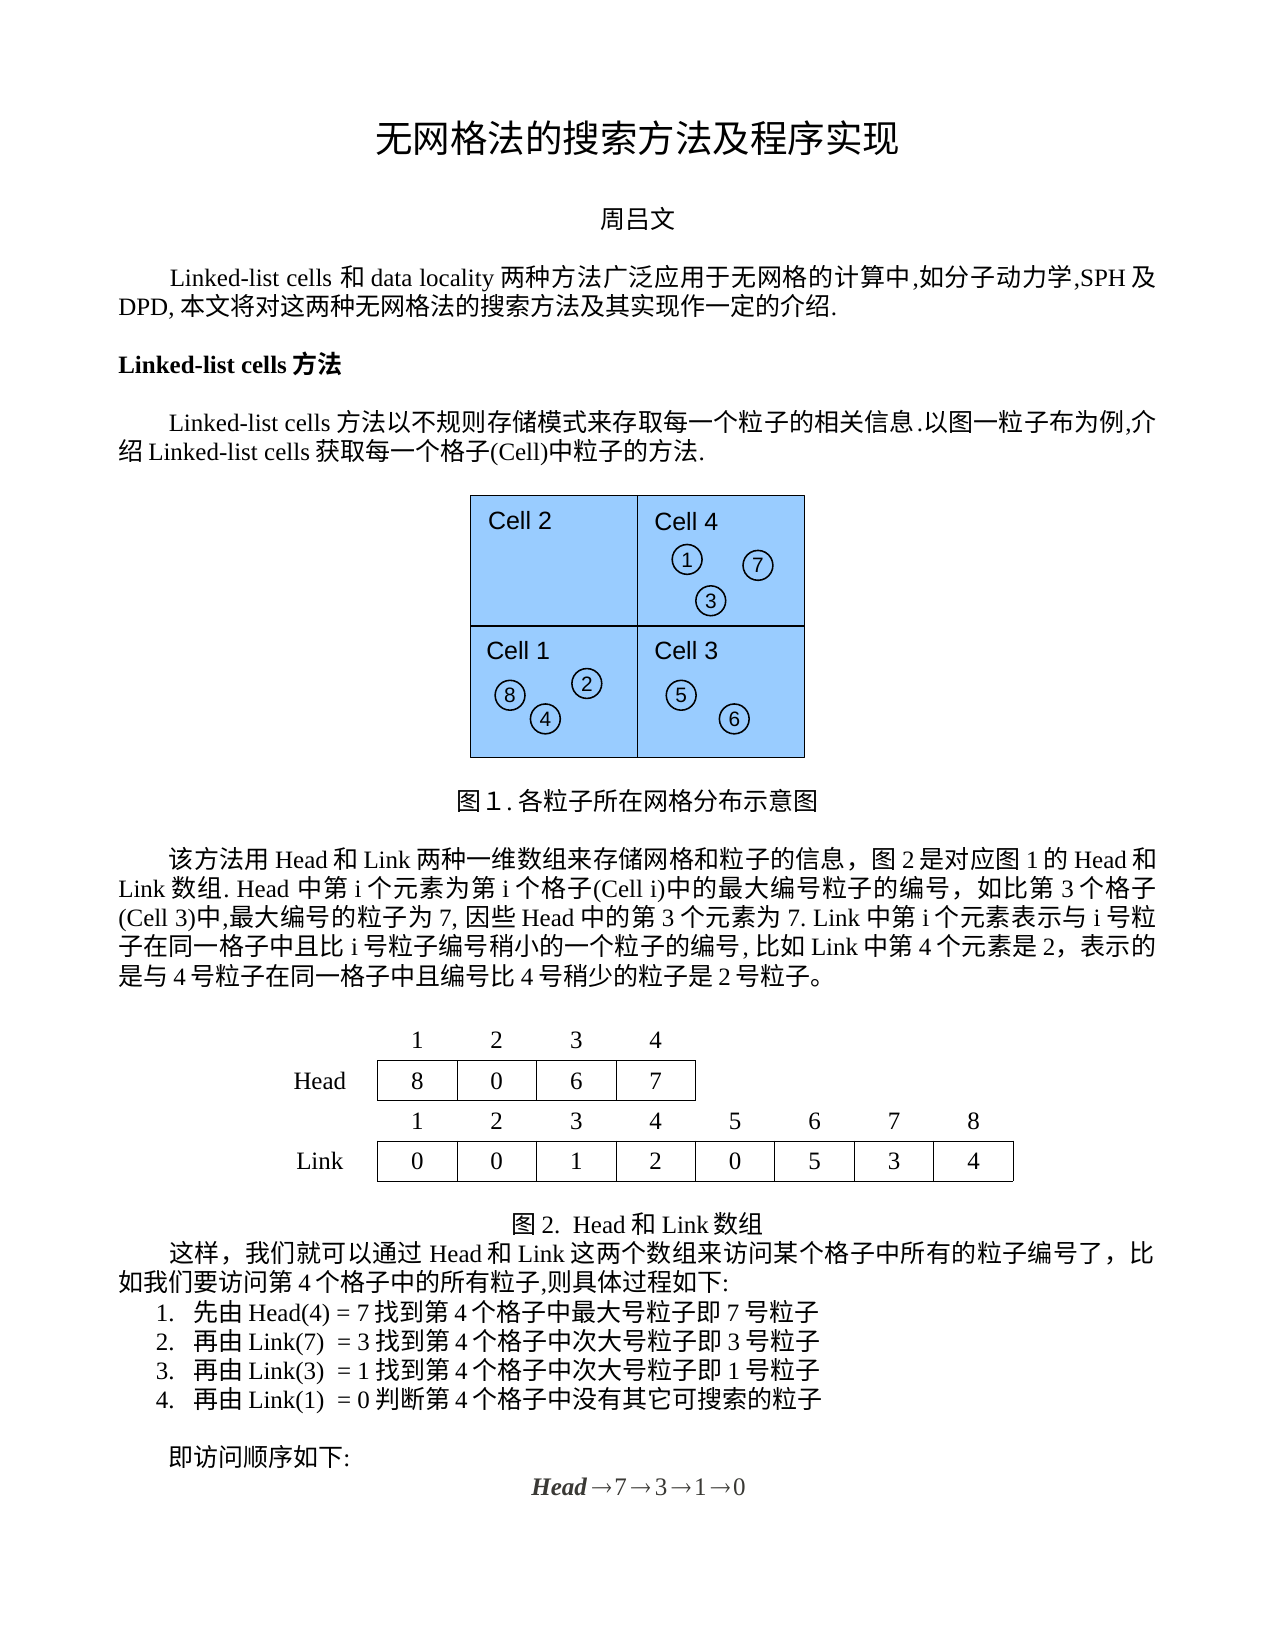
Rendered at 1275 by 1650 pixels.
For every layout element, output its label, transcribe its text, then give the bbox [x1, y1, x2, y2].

table_header [775, 1020, 854, 1060]
table_header [934, 1020, 1013, 1060]
text 该方法用Head和Link两种一维数组来存储网格和粒子的信息，图2是对应图1的Head和Link数组. Head 中第i个元素为第i个格子(Cell i)中的最大编号粒子的编号，如比第3个格子(Cell 3)中,最大编号的粒子为7, 因些Head中的第3个元素为7. Link中第i个元素表示与i号粒子在同一格子中且比i号粒子编号稍小的一个粒子的编号, 比如Link中第4个元素是2，表示的是与4号粒子在同一格子中且编号比4号稍少的粒子是2号粒子。 [118, 845, 1157, 991]
table_cell [854, 1060, 933, 1100]
table_cell [262, 1100, 377, 1141]
table_header [262, 1020, 377, 1060]
text Linked-list cells 和data locality两种方法广泛应用于无网格的计算中,如分子动力学,SPH及DPD, 本文将对这两种无网格法的搜索方法及其实现作一定的介绍. [118, 263, 1157, 321]
table_cell [934, 1060, 1013, 1100]
table_header 1 [377, 1020, 457, 1060]
table_header 4 [616, 1020, 695, 1060]
table_header [854, 1020, 933, 1060]
table_header [695, 1020, 774, 1060]
table_cell 8 [378, 1061, 457, 1100]
table_cell 3 [855, 1142, 933, 1181]
table_header 2 [457, 1020, 536, 1060]
text Linked-list cells方法以不规则存储模式来存取每一个粒子的相关信息.以图一粒子布为例,介绍Linked-list cells获取每一个格子(Cell)中粒子的方法. [118, 408, 1157, 467]
table_cell 4 [616, 1101, 695, 1141]
table_cell 0 [458, 1142, 536, 1181]
table_cell 7 [617, 1061, 695, 1100]
table_cell 1 [537, 1142, 616, 1181]
table_header 3 [536, 1020, 616, 1060]
table_cell 3 [536, 1101, 616, 1141]
text 图2. Head 和Link数组 [118, 1210, 1157, 1239]
table_cell 0 [378, 1142, 457, 1181]
text 图１. 各粒子所在网格分布示意图 [118, 787, 1157, 816]
table_cell 0 [458, 1061, 536, 1100]
table_cell 6 [775, 1100, 854, 1141]
table_cell 5 [695, 1100, 774, 1141]
text Linked-list cells方法 [118, 350, 1157, 379]
table_cell Head [262, 1060, 377, 1100]
table_cell 2 [617, 1142, 695, 1181]
table_cell 7 [854, 1100, 933, 1141]
table_cell Link [262, 1141, 377, 1181]
table_cell 1 [377, 1101, 457, 1141]
table_cell [775, 1060, 854, 1100]
table_cell 8 [934, 1100, 1013, 1141]
table_cell [696, 1060, 774, 1100]
text 即访问顺序如下: [118, 1443, 1157, 1473]
table_cell 2 [457, 1101, 536, 1141]
text 这样，我们就可以通过Head和Link这两个数组来访问某个格子中所有的粒子编号了，比如我们要访问第4个格子中的所有粒子,则具体过程如下: [118, 1239, 1157, 1298]
table_cell 0 [696, 1142, 774, 1181]
text 无网格法的搜索方法及程序实现 [118, 118, 1157, 162]
list 再由Link(1) = 0判断第4个格子中没有其它可搜索的粒子 [156, 1385, 1157, 1415]
list 再由Link(3) = 1找到第4个格子中次大号粒子即1号粒子 [156, 1356, 1157, 1385]
list 先由Head(4) = 7找到第4个格子中最大号粒子即7号粒子 [156, 1298, 1157, 1327]
table_cell 6 [537, 1061, 616, 1100]
list 再由Link(7) = 3找到第4个格子中次大号粒子即3号粒子 [156, 1327, 1157, 1356]
table_cell 4 [934, 1142, 1013, 1181]
text 周吕文 [118, 205, 1157, 234]
table_cell 5 [775, 1142, 854, 1181]
